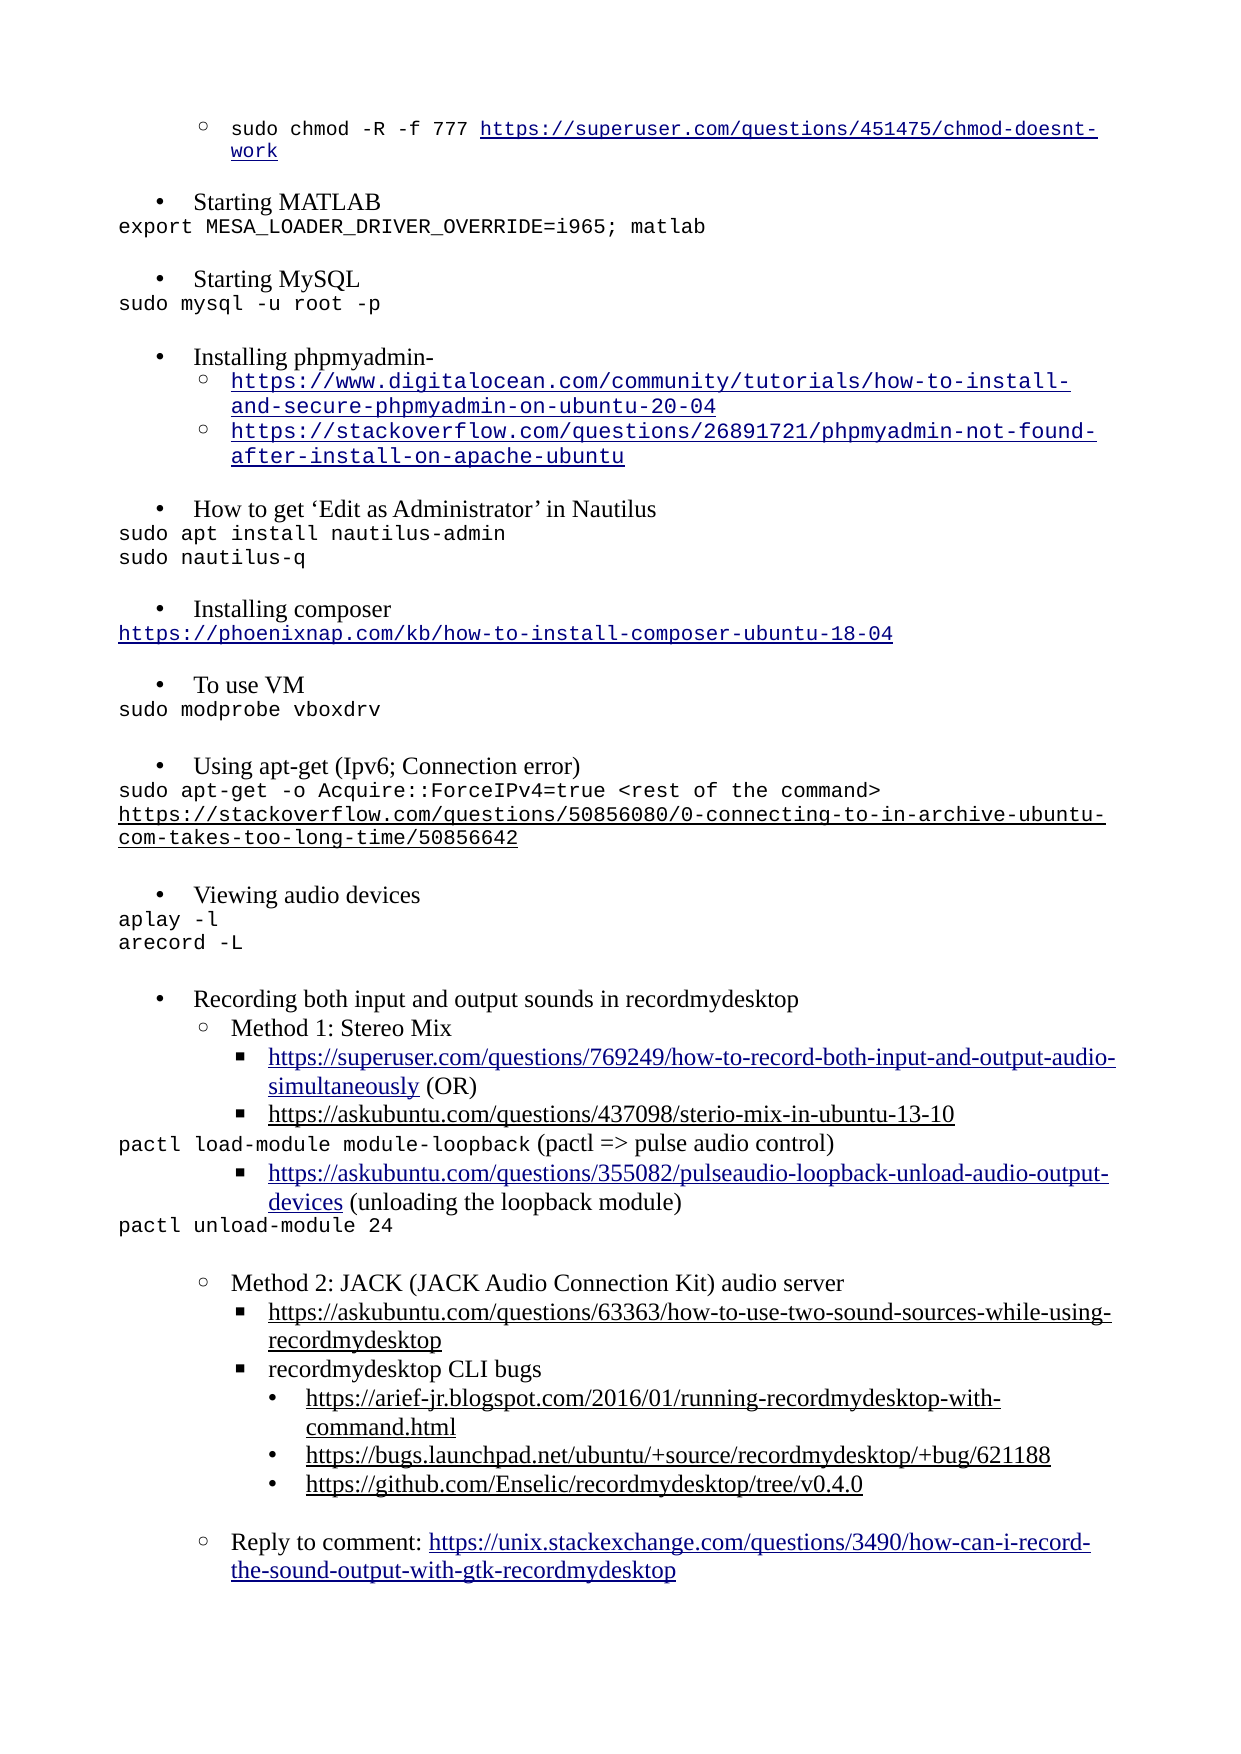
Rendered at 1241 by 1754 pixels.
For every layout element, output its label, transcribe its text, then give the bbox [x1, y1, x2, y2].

list Method 2: JACK (JACK Audio Connection Kit) audio server [193, 1268, 1122, 1297]
text sudo mysql -u root -p [118, 293, 1122, 317]
list https://superuser.com/questions/769249/how-to-record-both-input-and-output-audio-simultaneously (OR) [231, 1042, 1122, 1099]
text sudo apt-get -o Acquire::ForceIPv4=true <rest of the command> [118, 780, 1122, 804]
list Method 1: Stereo Mix [193, 1013, 1122, 1042]
text aplay -l [118, 908, 1122, 932]
list https://askubuntu.com/questions/63363/how-to-use-two-sound-sources-while-using-recordmydesktop [231, 1297, 1122, 1354]
list Recording both input and output sounds in recordmydesktop [156, 984, 1122, 1013]
list Viewing audio devices [156, 880, 1122, 908]
list https://askubuntu.com/questions/437098/sterio-mix-in-ubuntu-13-10 [231, 1099, 1122, 1128]
list https://stackoverflow.com/questions/26891721/phpmyadmin-not-found-after-install-on-apache-ubuntu [193, 420, 1122, 470]
text sudo modprobe vboxdrv [118, 699, 1122, 723]
text pactl unload-module 24 [118, 1215, 1122, 1239]
list Reply to comment: https://unix.stackexchange.com/questions/3490/how-can-i-record-the-sound-output-with-gtk-recordmydesktop [193, 1527, 1122, 1584]
list https://www.digitalocean.com/community/tutorials/how-to-install-and-secure-phpmyadmin-on-ubuntu-20-04 [193, 371, 1122, 420]
list To use VM [156, 670, 1122, 699]
list https://askubuntu.com/questions/355082/pulseaudio-loopback-unload-audio-output-devices (unloading the loopback module) [231, 1158, 1122, 1215]
list Installing phpmyadmin- [156, 342, 1122, 371]
text sudo nautilus-q [118, 547, 1122, 571]
list Installing composer [156, 594, 1122, 623]
text sudo apt install nautilus-admin [118, 523, 1122, 547]
list Starting MATLAB [156, 187, 1122, 216]
list https://arief-jr.blogspot.com/2016/01/running-recordmydesktop-with-command.html [268, 1383, 1122, 1440]
text export MESA_LOADER_DRIVER_OVERRIDE=i965; matlab [118, 216, 1122, 240]
text https://phoenixnap.com/kb/how-to-install-composer-ubuntu-18-04 [118, 623, 1122, 647]
list recordmydesktop CLI bugs [231, 1354, 1122, 1383]
list Using apt-get (Ipv6; Connection error) [156, 751, 1122, 780]
text https://stackoverflow.com/questions/50856080/0-connecting-to-in-archive-ubuntu-com-takes-too-long-time/50856642 [118, 804, 1122, 851]
list sudo chmod -R -f 777 https://superuser.com/questions/451475/chmod-doesnt-work [193, 118, 1122, 164]
list How to get ‘Edit as Administrator’ in Nautilus [156, 494, 1122, 523]
text pactl load-module module-loopback (pactl => pulse audio control) [118, 1128, 1122, 1158]
list Starting MySQL [156, 264, 1122, 293]
text arecord -L [118, 932, 1122, 956]
list https://github.com/Enselic/recordmydesktop/tree/v0.4.0 [268, 1469, 1122, 1498]
list https://bugs.launchpad.net/ubuntu/+source/recordmydesktop/+bug/621188 [268, 1440, 1122, 1469]
